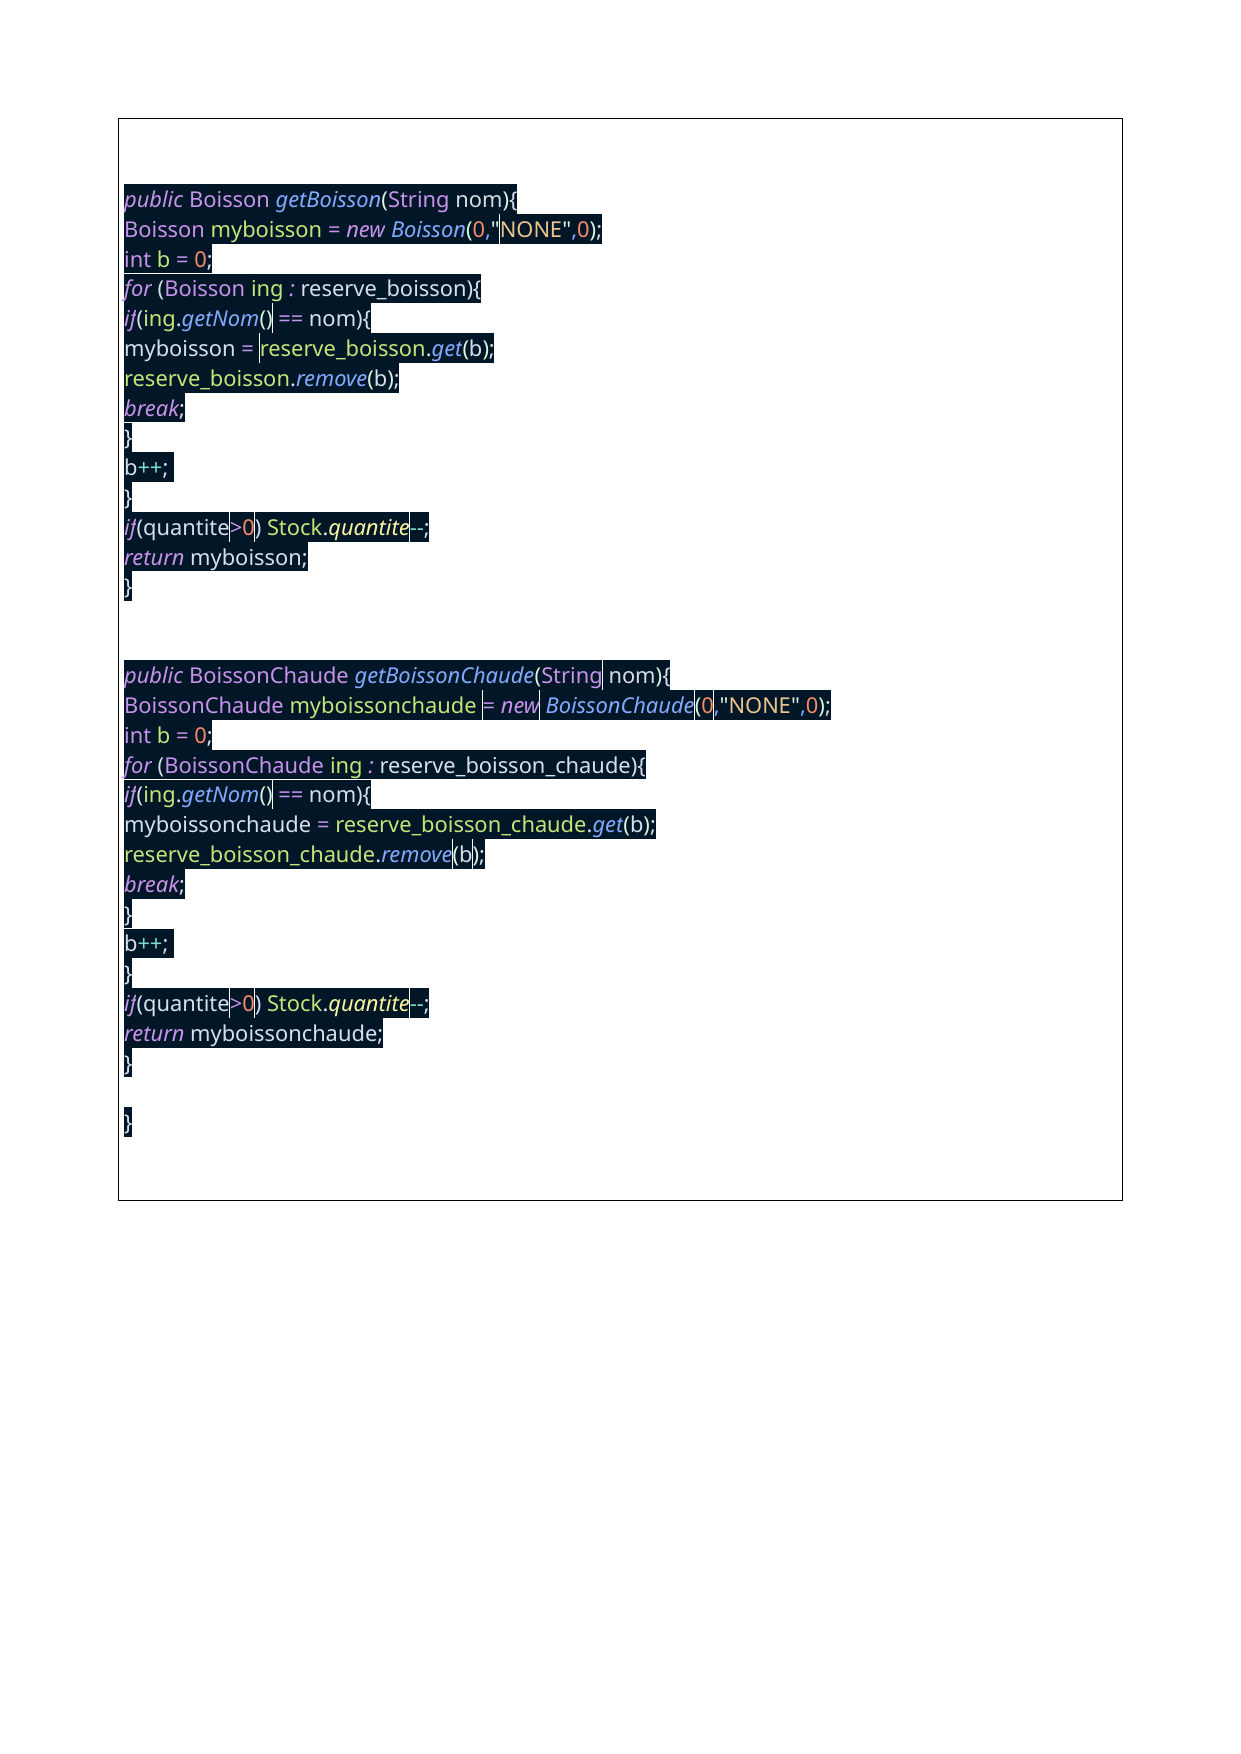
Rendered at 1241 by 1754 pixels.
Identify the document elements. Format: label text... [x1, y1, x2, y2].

table_header public Boisson getBoisson(String nom){ Boisson myboisson = new Boisson(0,"NONE",0); int b = 0; for (Boisson ing : reserve_boisson){ if(ing.getNom() == nom){ myboisson = reserve_boisson.get(b); reserve_boisson.remove(b); break; } b++; } if(quantite>0) Stock.quantite--; return myboisson; } public BoissonChaude getBoissonChaude(String nom){ BoissonChaude myboissonchaude = new BoissonChaude(0,"NONE",0); int b = 0; for (BoissonChaude ing : reserve_boisson_chaude){ if(ing.getNom() == nom){ myboissonchaude = reserve_boisson_chaude.get(b); reserve_boisson_chaude.remove(b); break; } b++; } if(quantite>0) Stock.quantite--; return myboissonchaude; } } [119, 119, 1122, 1200]
